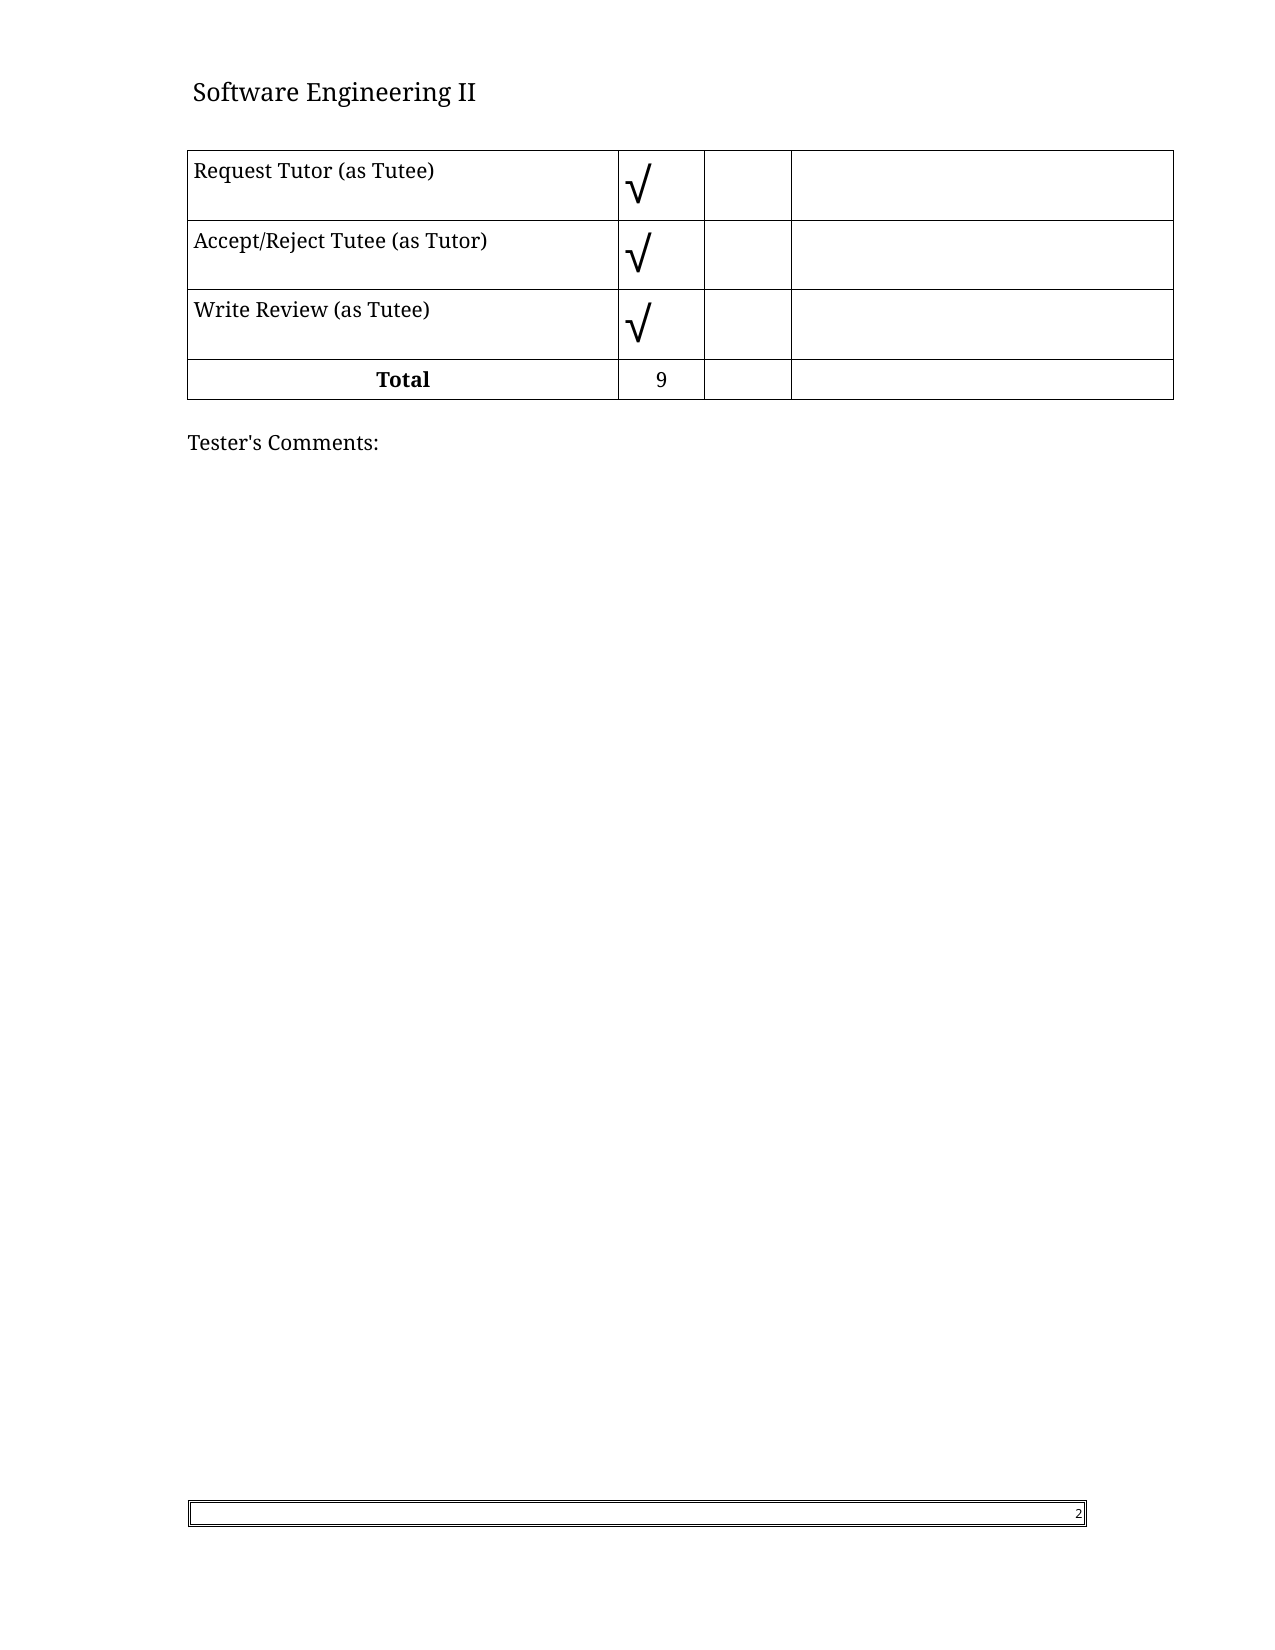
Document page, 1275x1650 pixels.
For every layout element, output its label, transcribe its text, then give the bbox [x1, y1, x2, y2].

table_cell [705, 290, 791, 358]
table_cell Write Review (as Tutee) [188, 290, 618, 358]
table_cell [792, 221, 1173, 289]
table_cell 9 [619, 360, 704, 399]
table_cell [705, 360, 791, 399]
table_cell [792, 290, 1173, 358]
table_cell √ [619, 221, 704, 289]
table_cell √ [619, 290, 704, 358]
table_cell [792, 360, 1173, 399]
table_cell [792, 151, 1173, 219]
table_cell [705, 151, 791, 219]
table_cell [705, 221, 791, 289]
table_cell √ [619, 151, 704, 219]
table_cell Accept/Reject Tutee (as Tutor) [188, 221, 618, 289]
table_cell Total [188, 360, 618, 399]
table_cell Request Tutor (as Tutee) [188, 151, 618, 219]
text Tester's Comments: [187, 428, 1087, 456]
